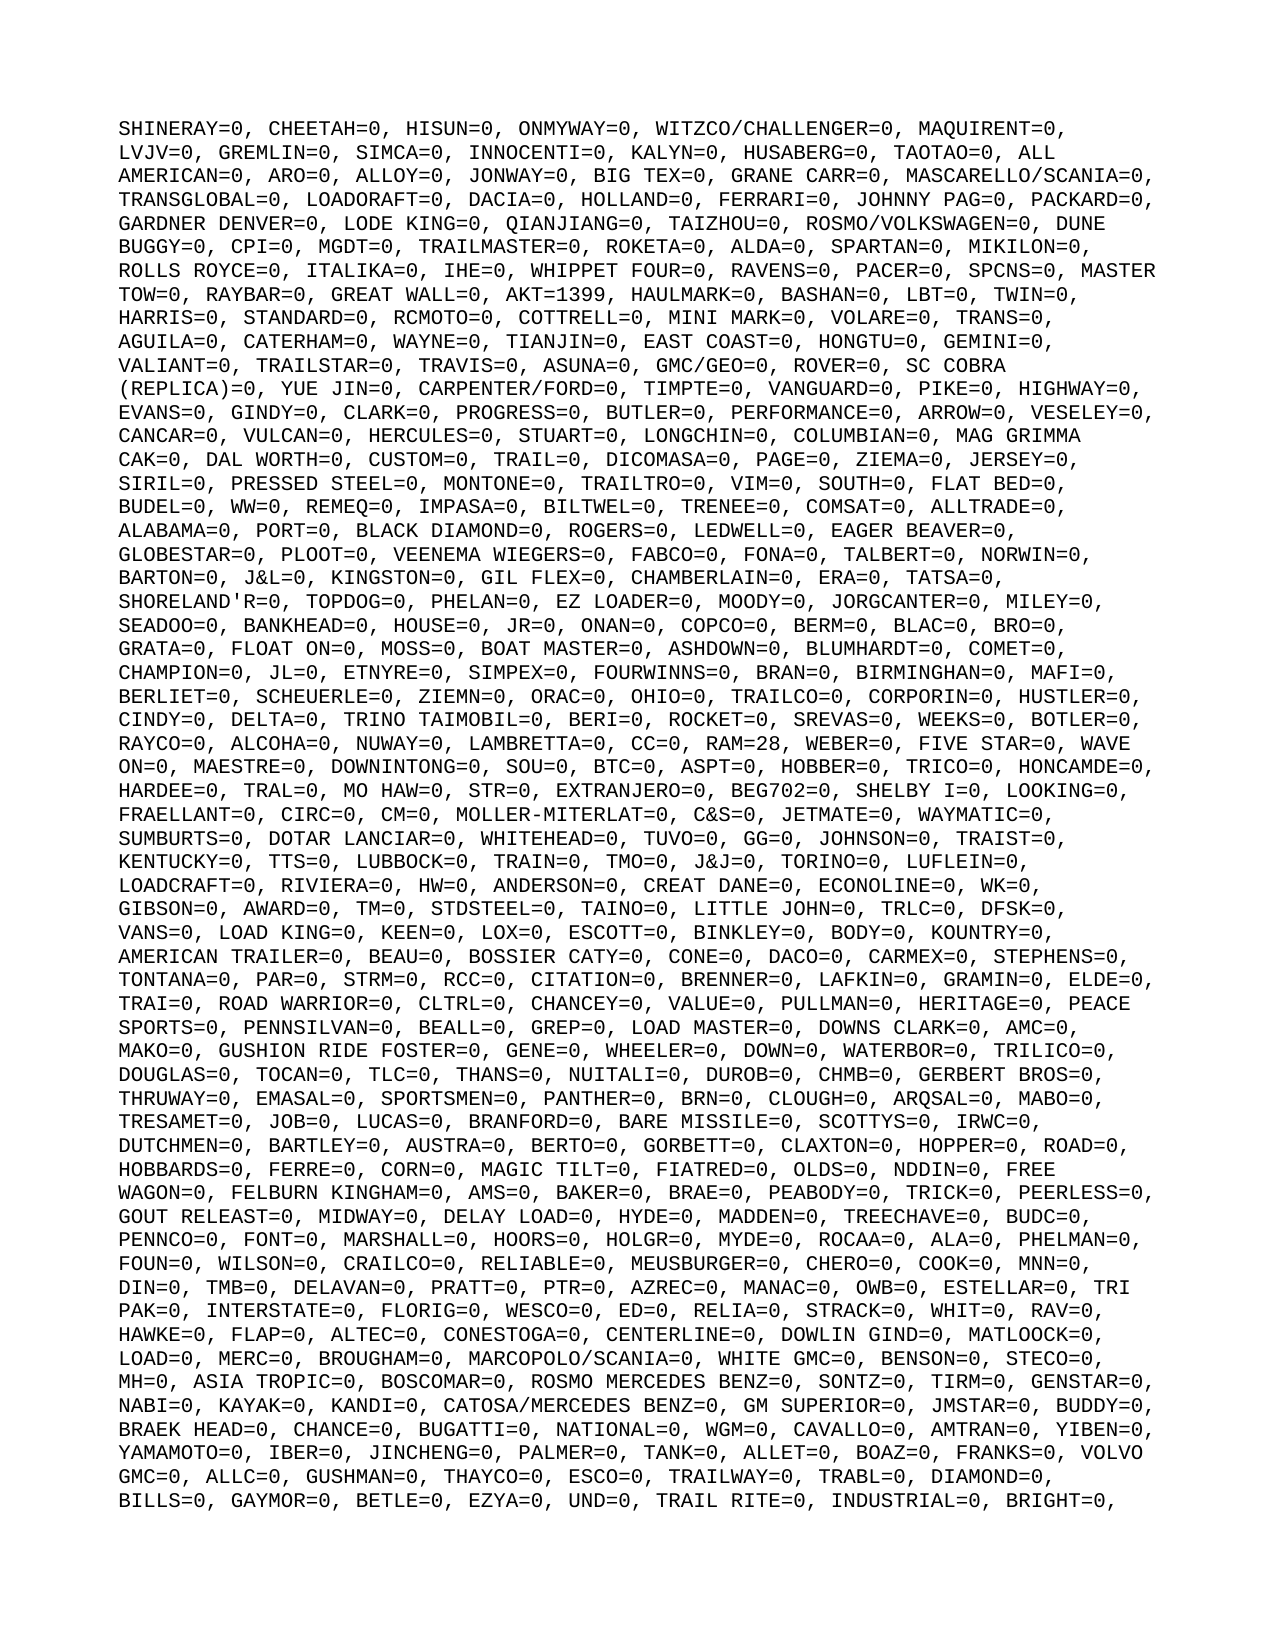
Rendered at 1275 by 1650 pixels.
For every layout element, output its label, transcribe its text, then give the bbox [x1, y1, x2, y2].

text SHINERAY=0, CHEETAH=0, HISUN=0, ONMYWAY=0, WITZCO/CHALLENGER=0, MAQUIRENT=0, LVJV=0, GREMLIN=0, SIMCA=0, INNOCENTI=0, KALYN=0, HUSABERG=0, TAOTAO=0, ALL AMERICAN=0, ARO=0, ALLOY=0, JONWAY=0, BIG TEX=0, GRANE CARR=0, MASCARELLO/SCANIA=0, TRANSGLOBAL=0, LOADORAFT=0, DACIA=0, HOLLAND=0, FERRARI=0, JOHNNY PAG=0, PACKARD=0, GARDNER DENVER=0, LODE KING=0, QIANJIANG=0, TAIZHOU=0, ROSMO/VOLKSWAGEN=0, DUNE BUGGY=0, CPI=0, MGDT=0, TRAILMASTER=0, ROKETA=0, ALDA=0, SPARTAN=0, MIKILON=0, ROLLS ROYCE=0, ITALIKA=0, IHE=0, WHIPPET FOUR=0, RAVENS=0, PACER=0, SPCNS=0, MASTER TOW=0, RAYBAR=0, GREAT WALL=0, AKT=1399, HAULMARK=0, BASHAN=0, LBT=0, TWIN=0, HARRIS=0, STANDARD=0, RCMOTO=0, COTTRELL=0, MINI MARK=0, VOLARE=0, TRANS=0, AGUILA=0, CATERHAM=0, WAYNE=0, TIANJIN=0, EAST COAST=0, HONGTU=0, GEMINI=0, VALIANT=0, TRAILSTAR=0, TRAVIS=0, ASUNA=0, GMC/GEO=0, ROVER=0, SC COBRA (REPLICA)=0, YUE JIN=0, CARPENTER/FORD=0, TIMPTE=0, VANGUARD=0, PIKE=0, HIGHWAY=0, EVANS=0, GINDY=0, CLARK=0, PROGRESS=0, BUTLER=0, PERFORMANCE=0, ARROW=0, VESELEY=0, CANCAR=0, VULCAN=0, HERCULES=0, STUART=0, LONGCHIN=0, COLUMBIAN=0, MAG GRIMMA CAK=0, DAL WORTH=0, CUSTOM=0, TRAIL=0, DICOMASA=0, PAGE=0, ZIEMA=0, JERSEY=0, SIRIL=0, PRESSED STEEL=0, MONTONE=0, TRAILTRO=0, VIM=0, SOUTH=0, FLAT BED=0, BUDEL=0, WW=0, REMEQ=0, IMPASA=0, BILTWEL=0, TRENEE=0, COMSAT=0, ALLTRADE=0, ALABAMA=0, PORT=0, BLACK DIAMOND=0, ROGERS=0, LEDWELL=0, EAGER BEAVER=0, GLOBESTAR=0, PLOOT=0, VEENEMA WIEGERS=0, FABCO=0, FONA=0, TALBERT=0, NORWIN=0, BARTON=0, J&L=0, KINGSTON=0, GIL FLEX=0, CHAMBERLAIN=0, ERA=0, TATSA=0, SHORELAND'R=0, TOPDOG=0, PHELAN=0, EZ LOADER=0, MOODY=0, JORGCANTER=0, MILEY=0, SEADOO=0, BANKHEAD=0, HOUSE=0, JR=0, ONAN=0, COPCO=0, BERM=0, BLAC=0, BRO=0, GRATA=0, FLOAT ON=0, MOSS=0, BOAT MASTER=0, ASHDOWN=0, BLUMHARDT=0, COMET=0, CHAMPION=0, JL=0, ETNYRE=0, SIMPEX=0, FOURWINNS=0, BRAN=0, BIRMINGHAN=0, MAFI=0, BERLIET=0, SCHEUERLE=0, ZIEMN=0, ORAC=0, OHIO=0, TRAILCO=0, CORPORIN=0, HUSTLER=0, CINDY=0, DELTA=0, TRINO TAIMOBIL=0, BERI=0, ROCKET=0, SREVAS=0, WEEKS=0, BOTLER=0, RAYCO=0, ALCOHA=0, NUWAY=0, LAMBRETTA=0, CC=0, RAM=28, WEBER=0, FIVE STAR=0, WAVE ON=0, MAESTRE=0, DOWNINTONG=0, SOU=0, BTC=0, ASPT=0, HOBBER=0, TRICO=0, HONCAMDE=0, HARDEE=0, TRAL=0, MO HAW=0, STR=0, EXTRANJERO=0, BEG702=0, SHELBY I=0, LOOKING=0, FRAELLANT=0, CIRC=0, CM=0, MOLLER-MITERLAT=0, C&S=0, JETMATE=0, WAYMATIC=0, SUMBURTS=0, DOTAR LANCIAR=0, WHITEHEAD=0, TUVO=0, GG=0, JOHNSON=0, TRAIST=0, KENTUCKY=0, TTS=0, LUBBOCK=0, TRAIN=0, TMO=0, J&J=0, TORINO=0, LUFLEIN=0, LOADCRAFT=0, RIVIERA=0, HW=0, ANDERSON=0, CREAT DANE=0, ECONOLINE=0, WK=0, GIBSON=0, AWARD=0, TM=0, STDSTEEL=0, TAINO=0, LITTLE JOHN=0, TRLC=0, DFSK=0, VANS=0, LOAD KING=0, KEEN=0, LOX=0, ESCOTT=0, BINKLEY=0, BODY=0, KOUNTRY=0, AMERICAN TRAILER=0, BEAU=0, BOSSIER CATY=0, CONE=0, DACO=0, CARMEX=0, STEPHENS=0, TONTANA=0, PAR=0, STRM=0, RCC=0, CITATION=0, BRENNER=0, LAFKIN=0, GRAMIN=0, ELDE=0, TRAI=0, ROAD WARRIOR=0, CLTRL=0, CHANCEY=0, VALUE=0, PULLMAN=0, HERITAGE=0, PEACE SPORTS=0, PENNSILVAN=0, BEALL=0, GREP=0, LOAD MASTER=0, DOWNS CLARK=0, AMC=0, MAKO=0, GUSHION RIDE FOSTER=0, GENE=0, WHEELER=0, DOWN=0, WATERBOR=0, TRILICO=0, DOUGLAS=0, TOCAN=0, TLC=0, THANS=0, NUITALI=0, DUROB=0, CHMB=0, GERBERT BROS=0, THRUWAY=0, EMASAL=0, SPORTSMEN=0, PANTHER=0, BRN=0, CLOUGH=0, ARQSAL=0, MABO=0, TRESAMET=0, JOB=0, LUCAS=0, BRANFORD=0, BARE MISSILE=0, SCOTTYS=0, IRWC=0, DUTCHMEN=0, BARTLEY=0, AUSTRA=0, BERTO=0, GORBETT=0, CLAXTON=0, HOPPER=0, ROAD=0, HOBBARDS=0, FERRE=0, CORN=0, MAGIC TILT=0, FIATRED=0, OLDS=0, NDDIN=0, FREE WAGON=0, FELBURN KINGHAM=0, AMS=0, BAKER=0, BRAE=0, PEABODY=0, TRICK=0, PEERLESS=0, GOUT RELEAST=0, MIDWAY=0, DELAY LOAD=0, HYDE=0, MADDEN=0, TREECHAVE=0, BUDC=0, PENNCO=0, FONT=0, MARSHALL=0, HOORS=0, HOLGR=0, MYDE=0, ROCAA=0, ALA=0, PHELMAN=0, FOUN=0, WILSON=0, CRAILCO=0, RELIABLE=0, MEUSBURGER=0, CHERO=0, COOK=0, MNN=0, DIN=0, TMB=0, DELAVAN=0, PRATT=0, PTR=0, AZREC=0, MANAC=0, OWB=0, ESTELLAR=0, TRI PAK=0, INTERSTATE=0, FLORIG=0, WESCO=0, ED=0, RELIA=0, STRACK=0, WHIT=0, RAV=0, HAWKE=0, FLAP=0, ALTEC=0, CONESTOGA=0, CENTERLINE=0, DOWLIN GIND=0, MATLOOCK=0, LOAD=0, MERC=0, BROUGHAM=0, MARCOPOLO/SCANIA=0, WHITE GMC=0, BENSON=0, STECO=0, MH=0, ASIA TROPIC=0, BOSCOMAR=0, ROSMO MERCEDES BENZ=0, SONTZ=0, TIRM=0, GENSTAR=0, NABI=0, KAYAK=0, KANDI=0, CATOSA/MERCEDES BENZ=0, GM SUPERIOR=0, JMSTAR=0, BUDDY=0, BRAEK HEAD=0, CHANCE=0, BUGATTI=0, NATIONAL=0, WGM=0, CAVALLO=0, AMTRAN=0, YIBEN=0, YAMAMOTO=0, IBER=0, JINCHENG=0, PALMER=0, TANK=0, ALLET=0, BOAZ=0, FRANKS=0, VOLVO GMC=0, ALLC=0, GUSHMAN=0, THAYCO=0, ESCO=0, TRAILWAY=0, TRABL=0, DIAMOND=0, BILLS=0, GAYMOR=0, BETLE=0, EZYA=0, UND=0, TRAIL RITE=0, INDUSTRIAL=0, BRIGHT=0, [118, 118, 1157, 1513]
